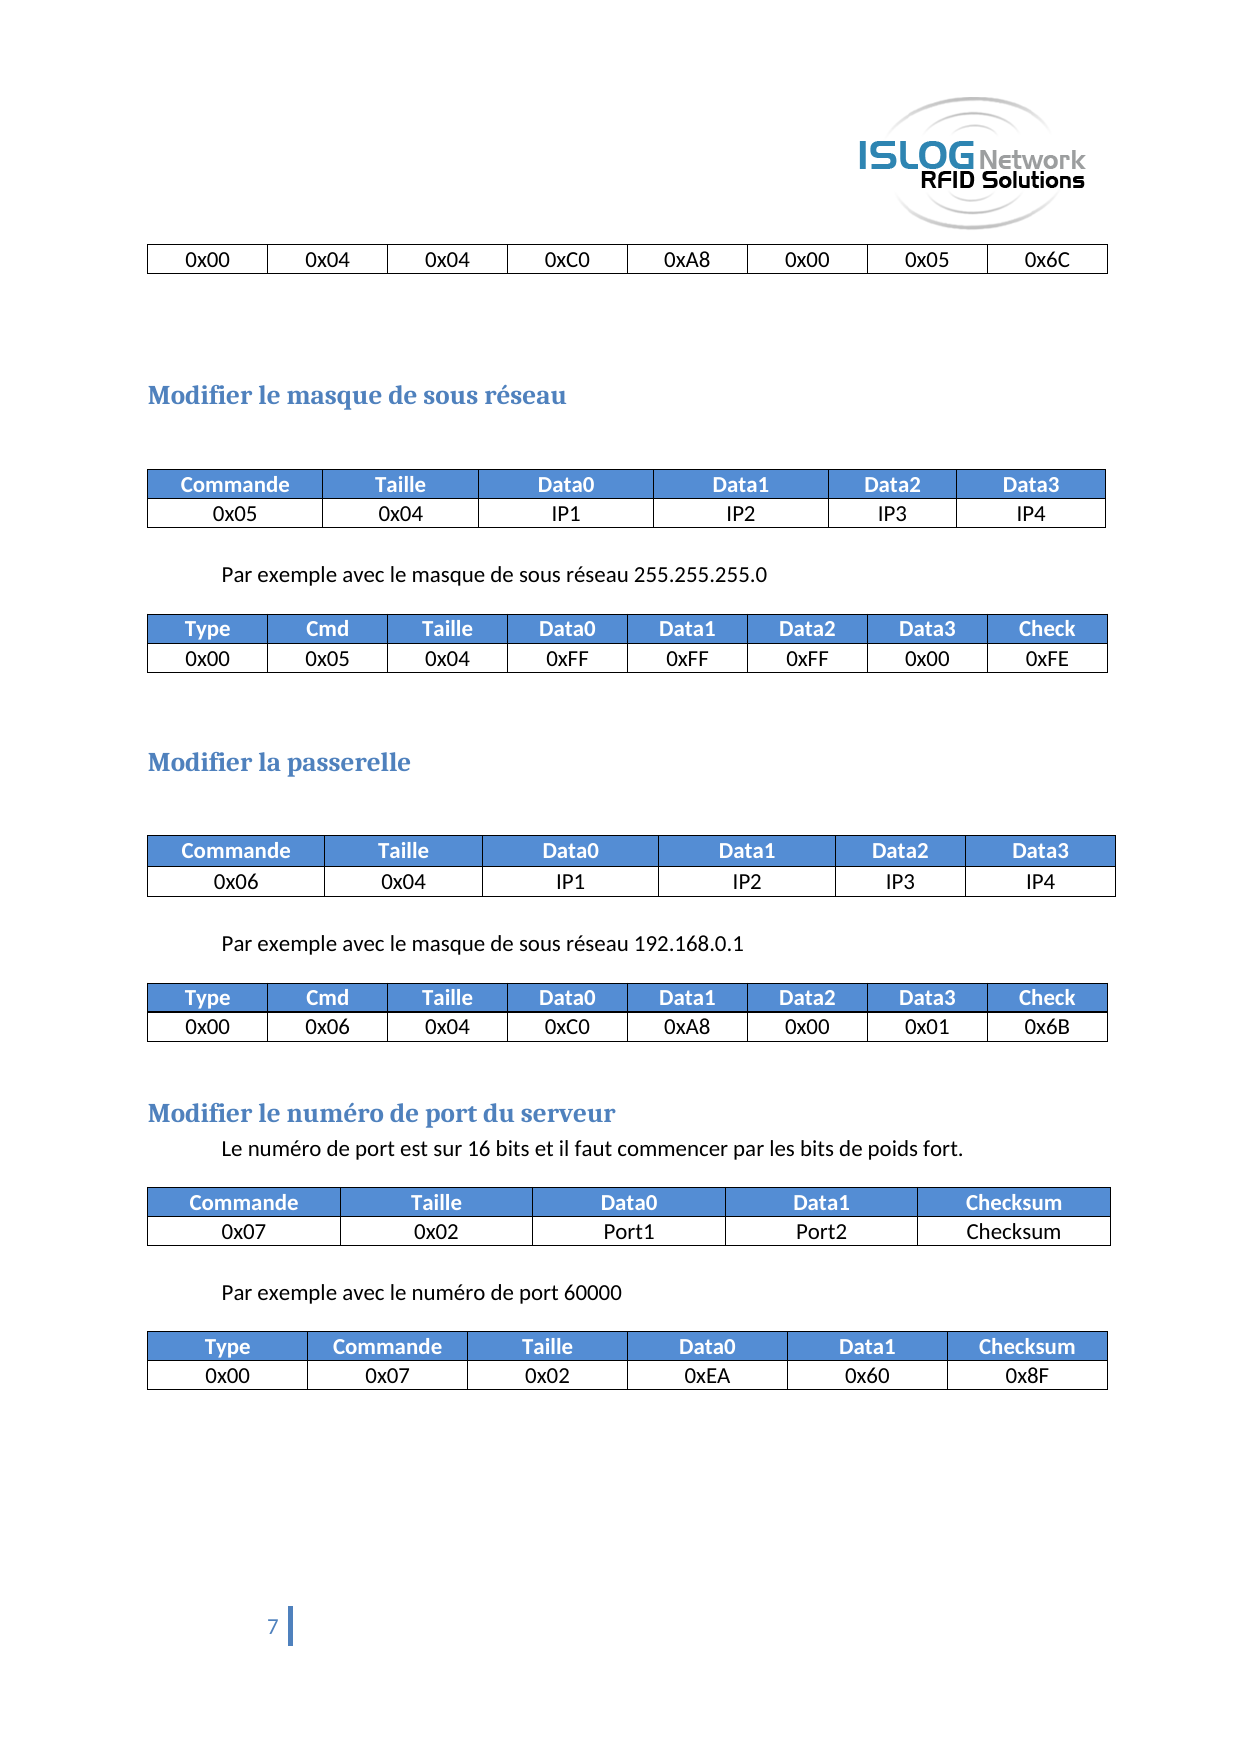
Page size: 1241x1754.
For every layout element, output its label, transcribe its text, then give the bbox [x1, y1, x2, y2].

table_header Data2 [829, 470, 956, 498]
table_cell 0xFF [748, 644, 867, 672]
table_header Data1 [726, 1188, 917, 1216]
table_header Type [148, 1332, 307, 1360]
table_cell 0xA8 [628, 245, 747, 273]
table_header Type [148, 984, 267, 1011]
table_header Data0 [508, 984, 627, 1011]
subtitle Modifier la passerelle [148, 747, 1093, 778]
table_cell 0x04 [325, 867, 482, 896]
table_cell IP1 [479, 499, 653, 527]
table_cell 0x04 [268, 245, 387, 273]
table_cell 0x06 [148, 867, 324, 896]
table_header Data2 [748, 984, 867, 1011]
table_cell 0x00 [148, 1361, 307, 1389]
table_header Checksum [918, 1188, 1110, 1216]
table_cell 0x05 [268, 644, 387, 672]
text Par exemple avec le masque de sous réseau 192.168.0.1 [221, 897, 1093, 957]
table_header Data0 [508, 615, 627, 643]
table_cell 0x02 [341, 1217, 532, 1245]
text Par exemple avec le numéro de port 60000 [148, 1246, 1093, 1306]
table_cell 0x00 [148, 1013, 267, 1041]
table_cell 0xFF [628, 644, 747, 672]
table_cell 0x6C [988, 245, 1107, 273]
table_cell 0x00 [148, 245, 267, 273]
subtitle Modifier le masque de sous réseau [148, 380, 1093, 412]
table_cell IP3 [829, 499, 956, 527]
table_cell 0xFF [508, 644, 627, 672]
table_header Commande [148, 836, 324, 866]
table_cell Port1 [533, 1217, 725, 1245]
table_cell 0x00 [748, 1013, 867, 1041]
table_header Data1 [654, 470, 828, 498]
table_cell 0x04 [388, 1013, 507, 1041]
text Par exemple avec le masque de sous réseau 255.255.255.0 [148, 528, 1093, 588]
table_header Data1 [628, 984, 747, 1011]
table_header Cmd [268, 615, 387, 643]
table_header Taille [341, 1188, 532, 1216]
table_cell 0x60 [788, 1361, 947, 1389]
table_cell IP4 [966, 867, 1115, 896]
table_cell 0x01 [868, 1013, 987, 1041]
table_cell IP4 [957, 499, 1105, 527]
table_header Cmd [268, 984, 387, 1011]
table_header Data1 [788, 1332, 947, 1360]
subtitle Modifier le numéro de port du serveur [148, 1062, 1093, 1129]
table_header Check [988, 615, 1107, 643]
table_header Taille [468, 1332, 627, 1360]
table_cell 0x07 [148, 1217, 340, 1245]
table_cell Checksum [918, 1217, 1110, 1245]
table_header Data0 [533, 1188, 725, 1216]
text Le numéro de port est sur 16 bits et il faut commencer par les bits de poids fort. [148, 1134, 1093, 1162]
table_cell 0xC0 [508, 1013, 627, 1041]
table_cell IP3 [836, 867, 965, 896]
table_cell 0x04 [323, 499, 478, 527]
table_cell Port2 [726, 1217, 917, 1245]
table_header Commande [148, 1188, 340, 1216]
table_cell 0x00 [148, 644, 267, 672]
table_cell IP1 [483, 867, 658, 896]
table_cell 0x06 [268, 1013, 387, 1041]
table_cell 0x6B [988, 1013, 1107, 1041]
table_cell 0x05 [868, 245, 987, 273]
table_header Data1 [628, 615, 747, 643]
table_cell 0xA8 [628, 1013, 747, 1041]
table_header Data1 [659, 836, 835, 866]
table_cell IP2 [654, 499, 828, 527]
table_header Data2 [836, 836, 965, 866]
table_header Commande [148, 470, 322, 498]
table_cell 0xFE [988, 644, 1107, 672]
table_header Data0 [483, 836, 658, 866]
table_cell 0xEA [628, 1361, 787, 1389]
table_cell 0x07 [308, 1361, 467, 1389]
table_header Data3 [957, 470, 1105, 498]
table_cell 0x02 [468, 1361, 627, 1389]
table_header Taille [323, 470, 478, 498]
table_header Taille [388, 984, 507, 1011]
table_header Data3 [868, 984, 987, 1011]
table_header Data2 [748, 615, 867, 643]
table_header Checksum [948, 1332, 1107, 1360]
table_header Commande [308, 1332, 467, 1360]
table_cell 0x00 [868, 644, 987, 672]
table_cell 0x00 [748, 245, 867, 273]
table_header Data3 [966, 836, 1115, 866]
table_header Taille [388, 615, 507, 643]
table_header Type [148, 615, 267, 643]
table_cell 0x05 [148, 499, 322, 527]
table_header Data0 [628, 1332, 787, 1360]
table_header Check [988, 984, 1107, 1011]
table_cell 0xC0 [508, 245, 627, 273]
table_header Data3 [868, 615, 987, 643]
table_header Taille [325, 836, 482, 866]
table_cell 0x04 [388, 644, 507, 672]
table_cell IP2 [659, 867, 835, 896]
table_cell 0x8F [948, 1361, 1107, 1389]
table_cell 0x04 [388, 245, 507, 273]
table_header Data0 [479, 470, 653, 498]
